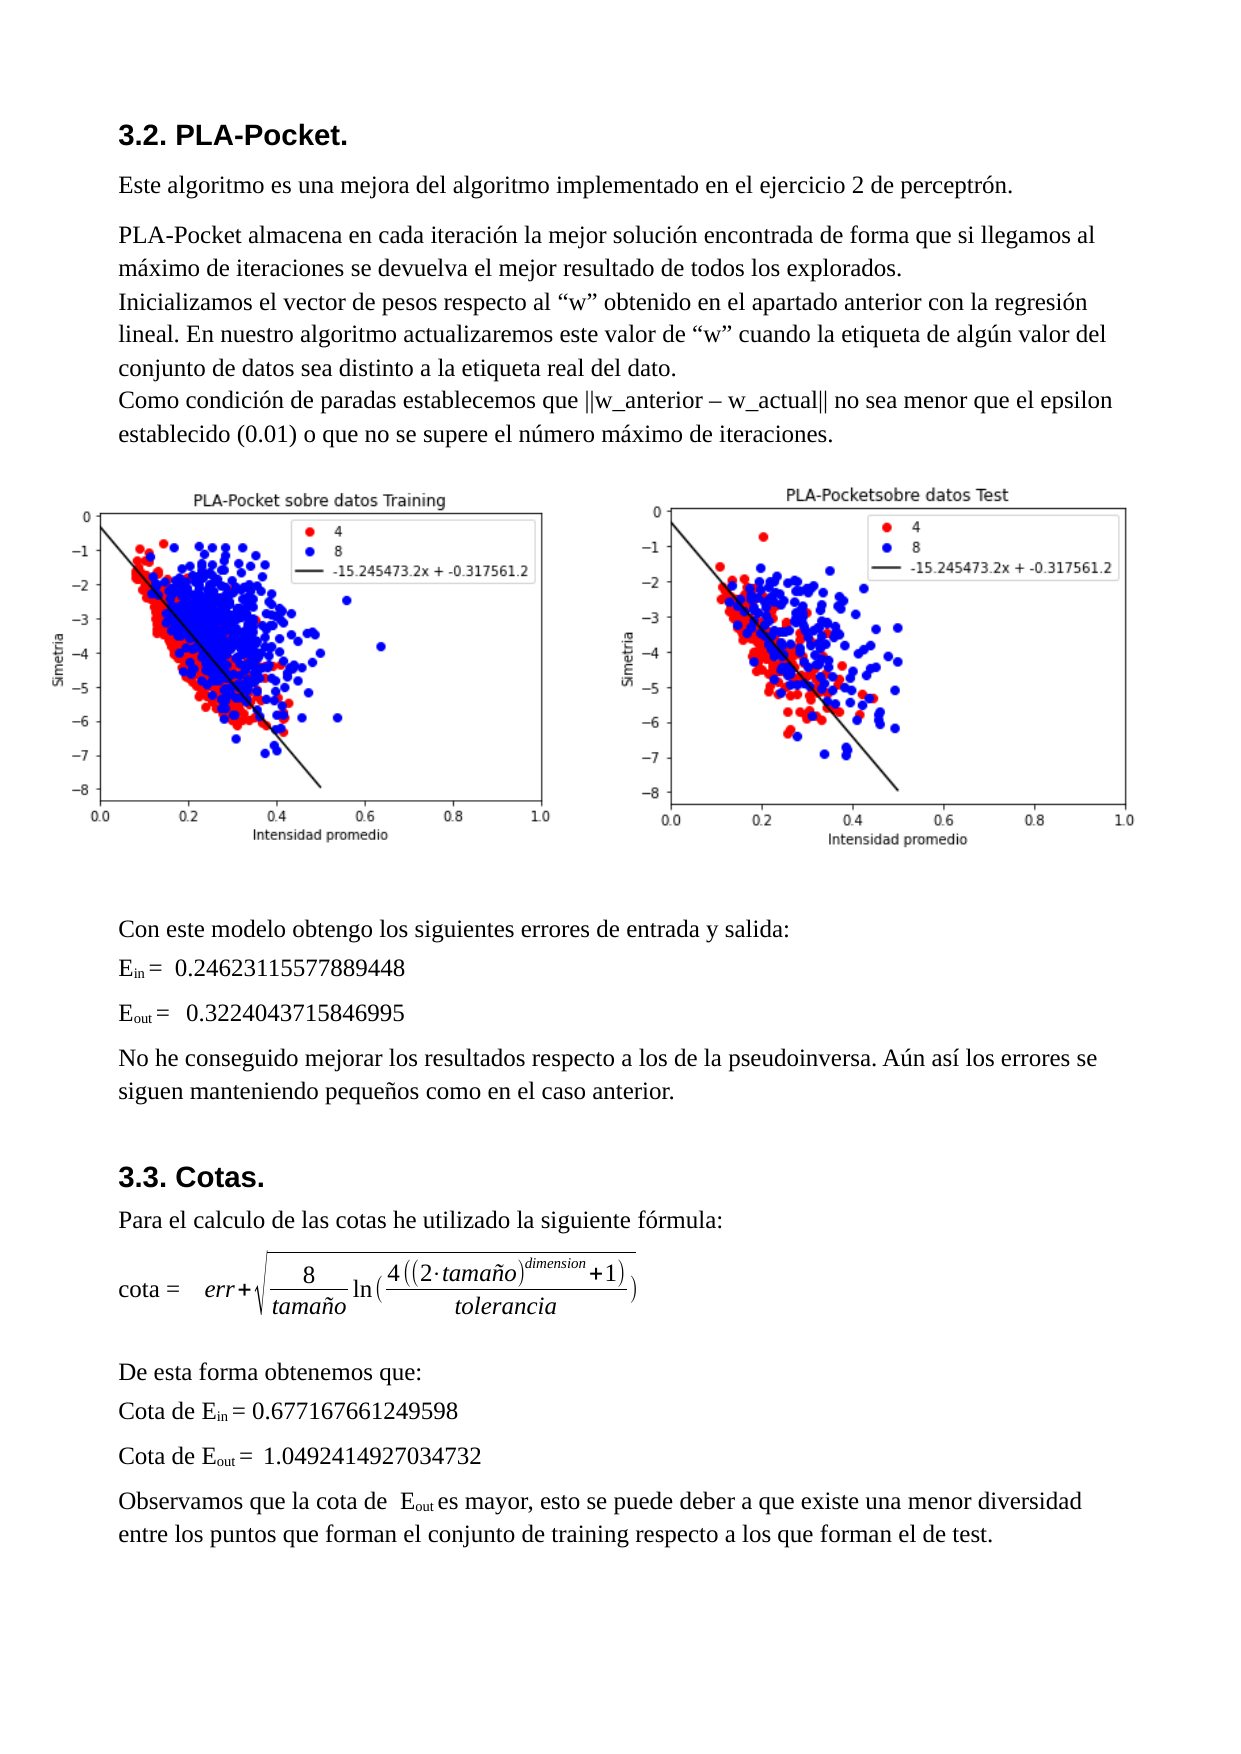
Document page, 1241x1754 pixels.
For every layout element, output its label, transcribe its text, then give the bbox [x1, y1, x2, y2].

text No he conseguido mejorar los resultados respecto a los de la pseudoinversa. Aún así los errores se siguen manteniendo pequeños como en el caso anterior. [118, 1043, 1122, 1104]
text Eout = 0.3224043715846995 [118, 998, 1122, 1027]
subtitle 3.3. Cotas. [118, 1159, 1122, 1193]
text Este algoritmo es una mejora del algoritmo implementado en el ejercicio 2 de perceptrón. [118, 170, 1122, 198]
subtitle 3.2. PLA-Pocket. [118, 118, 1122, 152]
text Para el calculo de las cotas he utilizado la siguiente fórmula: [118, 1205, 1122, 1234]
picture [607, 470, 1174, 865]
text PLA-Pocket almacena en cada iteración la mejor solución encontrada de forma que si llegamos al máximo de iteraciones se devuelva el mejor resultado de todos los explorados. [118, 221, 1122, 282]
text Ein = 0.24623115577889448 [118, 953, 1122, 982]
text Cota de Eout = 1.0492414927034732 [118, 1441, 1122, 1470]
text Con este modelo obtengo los siguientes errores de entrada y salida: [118, 914, 1122, 943]
text Cota de Ein = 0.677167661249598 [118, 1396, 1122, 1425]
picture [42, 484, 586, 865]
text Observamos que la cota de Eout es mayor, esto se puede deber a que existe una menor diversidad entre los puntos que forman el conjunto de training respecto a los que forman el de test. [118, 1486, 1122, 1548]
text De esta forma obtenemos que: [118, 1357, 1122, 1386]
text cota = [118, 1250, 1122, 1320]
text Inicializamos el vector de pesos respecto al “w” obtenido en el apartado anterior con la regresión lineal. En nuestro algoritmo actualizaremos este valor de “w” cuando la etiqueta de algún valor del conjunto de datos sea distinto a la etiqueta real del dato. [118, 287, 1122, 381]
text Como condición de paradas establecemos que ||w_anterior – w_actual|| no sea menor que el epsilon establecido (0.01) o que no se supere el número máximo de iteraciones. [118, 386, 1122, 447]
